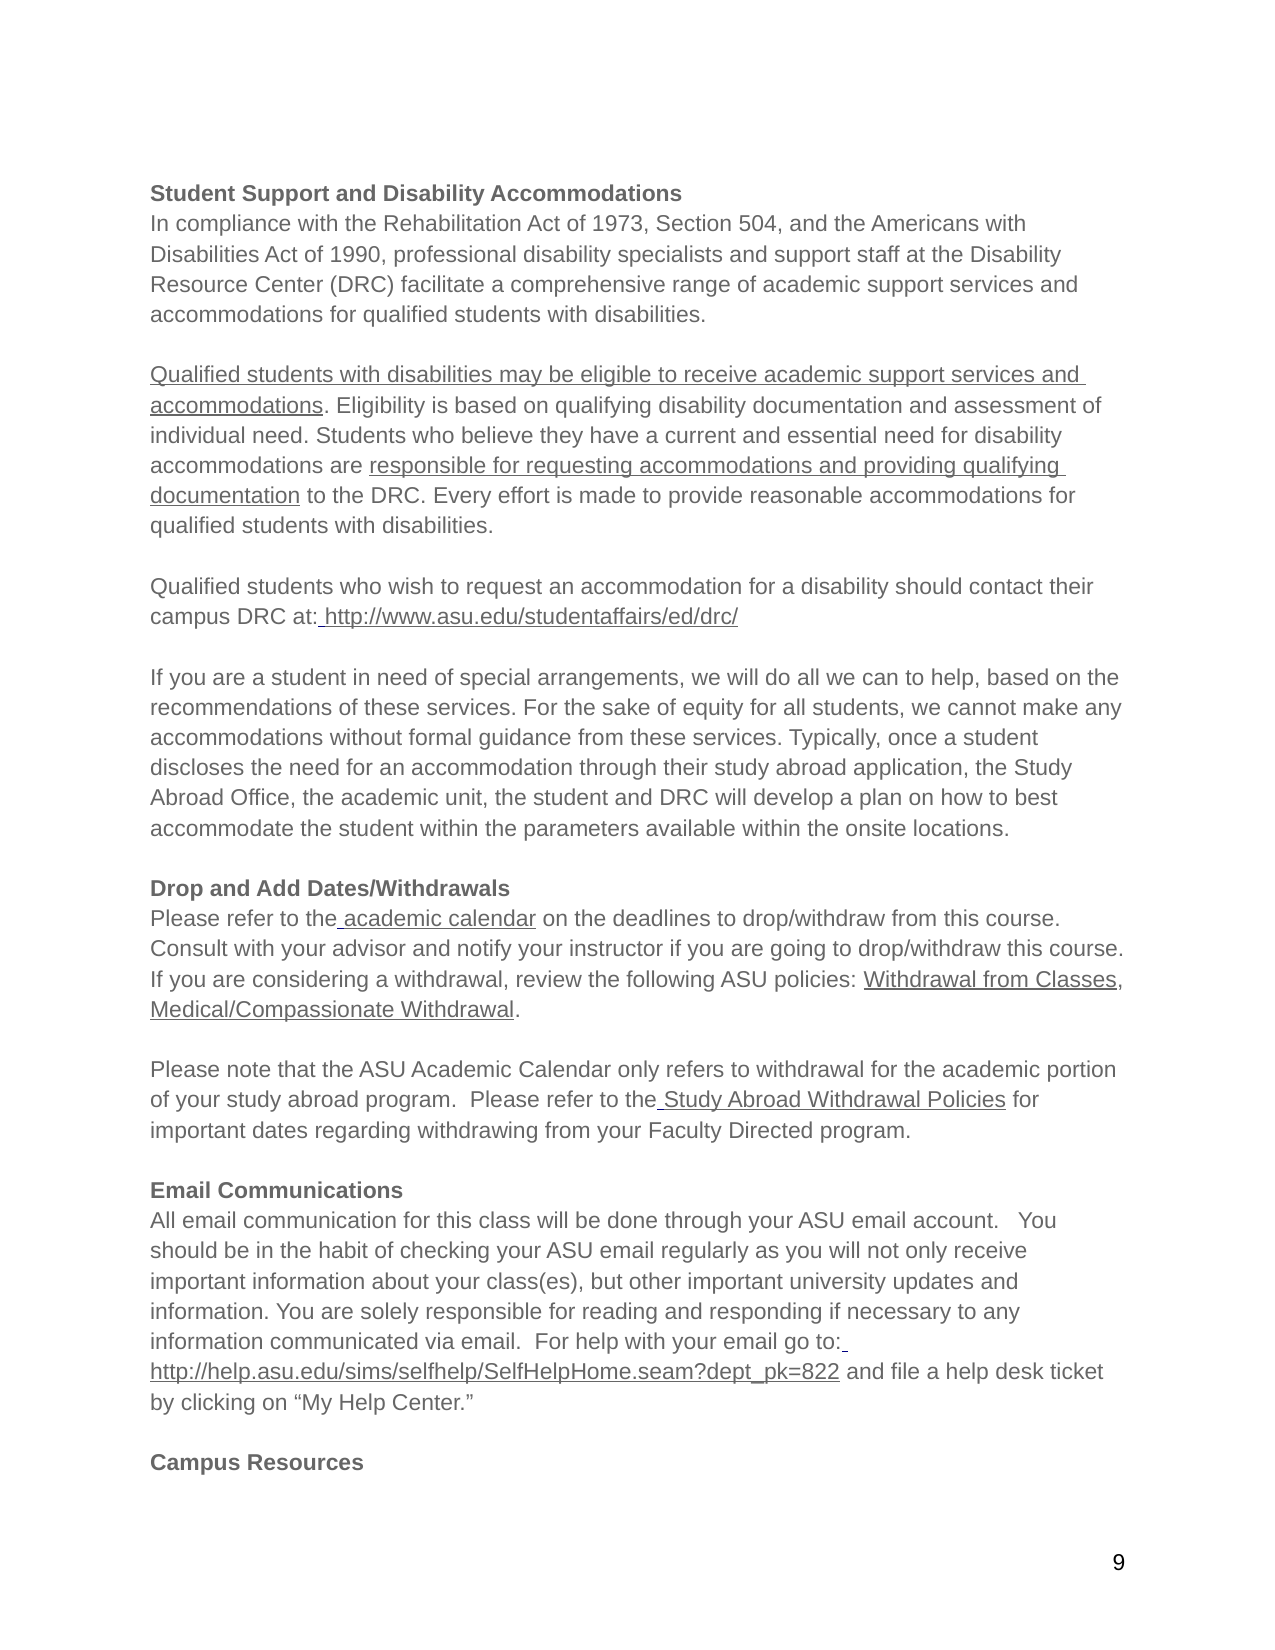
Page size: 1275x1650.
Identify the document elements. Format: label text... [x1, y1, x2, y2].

text Qualified students with disabilities may be eligible to receive academic support services and accommodations. Eligibility is based on qualifying disability documentation and assessment of individual need. Students who believe they have a current and essential need for disability accommodations are responsible for requesting accommodations and providing qualifying documentation to the DRC. Every effort is made to provide reasonable accommodations for qualified students with disabilities. [150, 361, 1125, 539]
text Email Communications [150, 1177, 1125, 1203]
text If you are a student in need of special arrangements, we will do all we can to help, based on the recommendations of these services. For the sake of equity for all students, we cannot make any accommodations without formal guidance from these services. Typically, once a student discloses the need for an accommodation through their study abroad application, the Study Abroad Office, the academic unit, the student and DRC will develop a plan on how to best accommodate the student within the parameters available within the onsite locations. [150, 663, 1125, 841]
text Qualified students who wish to request an accommodation for a disability should contact their campus DRC at: http://www.asu.edu/studentaffairs/ed/drc/ [150, 573, 1125, 629]
text Drop and Add Dates/Withdrawals [150, 875, 1125, 901]
text Campus Resources [150, 1449, 1125, 1475]
text All email communication for this class will be done through your ASU email account. You should be in the habit of checking your ASU email regularly as you will not only receive important information about your class(es), but other important university updates and information. You are solely responsible for reading and responding if necessary to any information communicated via email. For help with your email go to: http://help.asu.edu/sims/selfhelp/SelfHelpHome.seam?dept_pk=822 and file a help desk ticket by clicking on “My Help Center.” [150, 1207, 1125, 1415]
text In compliance with the Rehabilitation Act of 1973, Section 504, and the Americans with Disabilities Act of 1990, professional disability specialists and support staff at the Disability Resource Center (DRC) facilitate a comprehensive range of academic support services and accommodations for qualified students with disabilities. [150, 210, 1125, 327]
text Student Support and Disability Accommodations [150, 180, 1125, 207]
text Please note that the ASU Academic Calendar only refers to withdrawal for the academic portion of your study abroad program. Please refer to the Study Abroad Withdrawal Policies for important dates regarding withdrawing from your Faculty Directed program. [150, 1056, 1125, 1143]
text Please refer to the academic calendar on the deadlines to drop/withdraw from this course. Consult with your advisor and notify your instructor if you are going to drop/withdraw this course. If you are considering a withdrawal, review the following ASU policies: Withdrawal from Classes, Medical/Compassionate Withdrawal. [150, 905, 1125, 1022]
